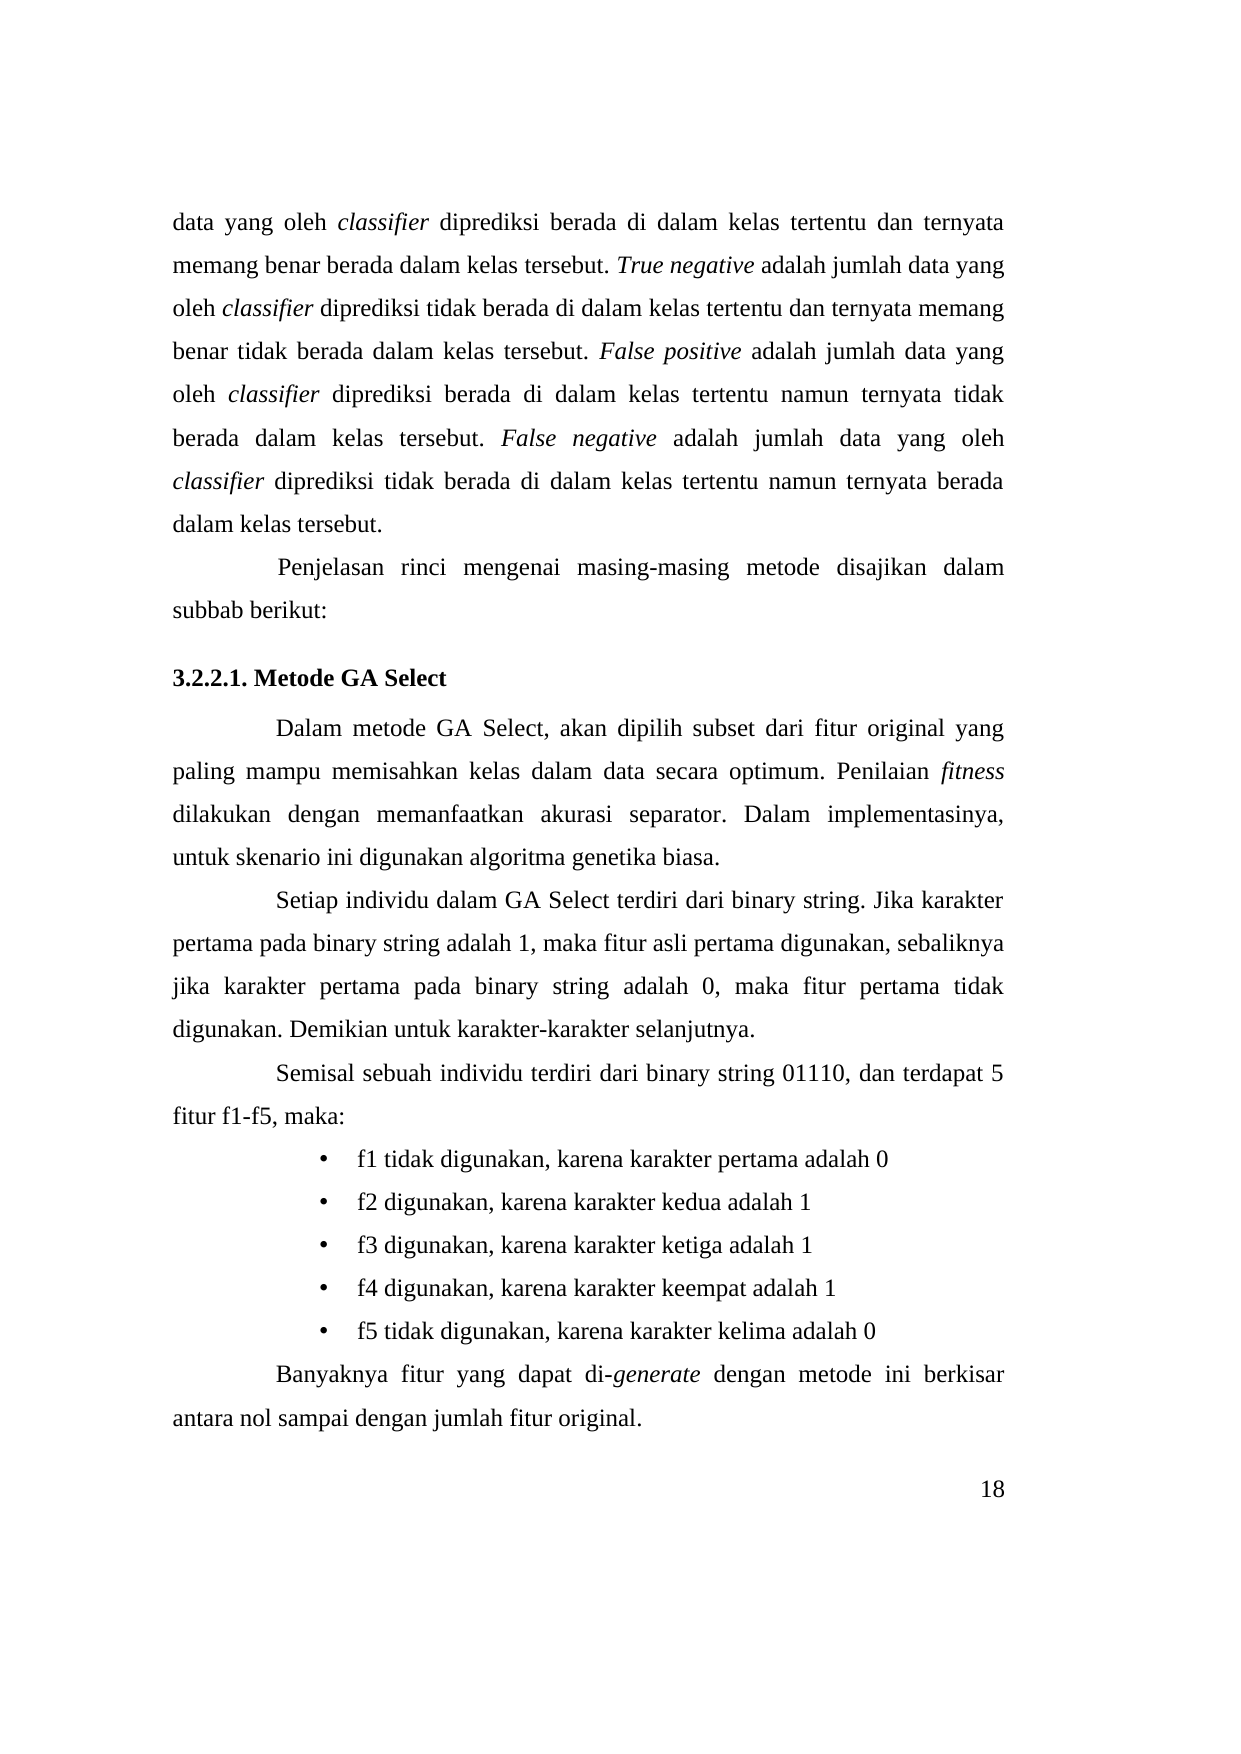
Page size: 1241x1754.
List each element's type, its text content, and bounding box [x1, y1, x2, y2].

list f3 digunakan, karena karakter ketiga adalah 1 [319, 1230, 1005, 1259]
text data yang oleh classifier diprediksi berada di dalam kelas tertentu dan ternyata memang benar berada dalam kelas tersebut. True negative adalah jumlah data yang oleh classifier diprediksi tidak berada di dalam kelas tertentu dan ternyata memang benar tidak berada dalam kelas tersebut. False positive adalah jumlah data yang oleh classifier diprediksi berada di dalam kelas tertentu namun ternyata tidak berada dalam kelas tersebut. False negative adalah jumlah data yang oleh classifier diprediksi tidak berada di dalam kelas tertentu namun ternyata berada dalam kelas tersebut. [172, 207, 1005, 538]
list f2 digunakan, karena karakter kedua adalah 1 [319, 1187, 1005, 1216]
text Semisal sebuah individu terdiri dari binary string 01110, dan terdapat 5 fitur f1-f5, maka: [172, 1058, 1005, 1129]
subtitle Metode GA Select [172, 663, 1005, 692]
text Setiap individu dalam GA Select terdiri dari binary string. Jika karakter pertama pada binary string adalah 1, maka fitur asli pertama digunakan, sebaliknya jika karakter pertama pada binary string adalah 0, maka fitur pertama tidak digunakan. Demikian untuk karakter-karakter selanjutnya. [172, 885, 1005, 1043]
text Banyaknya fitur yang dapat di-generate dengan metode ini berkisar antara nol sampai dengan jumlah fitur original. [172, 1359, 1005, 1431]
list f1 tidak digunakan, karena karakter pertama adalah 0 [319, 1144, 1005, 1173]
list f5 tidak digunakan, karena karakter kelima adalah 0 [319, 1316, 1005, 1345]
list f4 digunakan, karena karakter keempat adalah 1 [319, 1273, 1005, 1302]
text Dalam metode GA Select, akan dipilih subset dari fitur original yang paling mampu memisahkan kelas dalam data secara optimum. Penilaian fitness dilakukan dengan memanfaatkan akurasi separator. Dalam implementasinya, untuk skenario ini digunakan algoritma genetika biasa. [172, 713, 1005, 871]
text Penjelasan rinci mengenai masing-masing metode disajikan dalam subbab berikut: [172, 552, 1005, 624]
